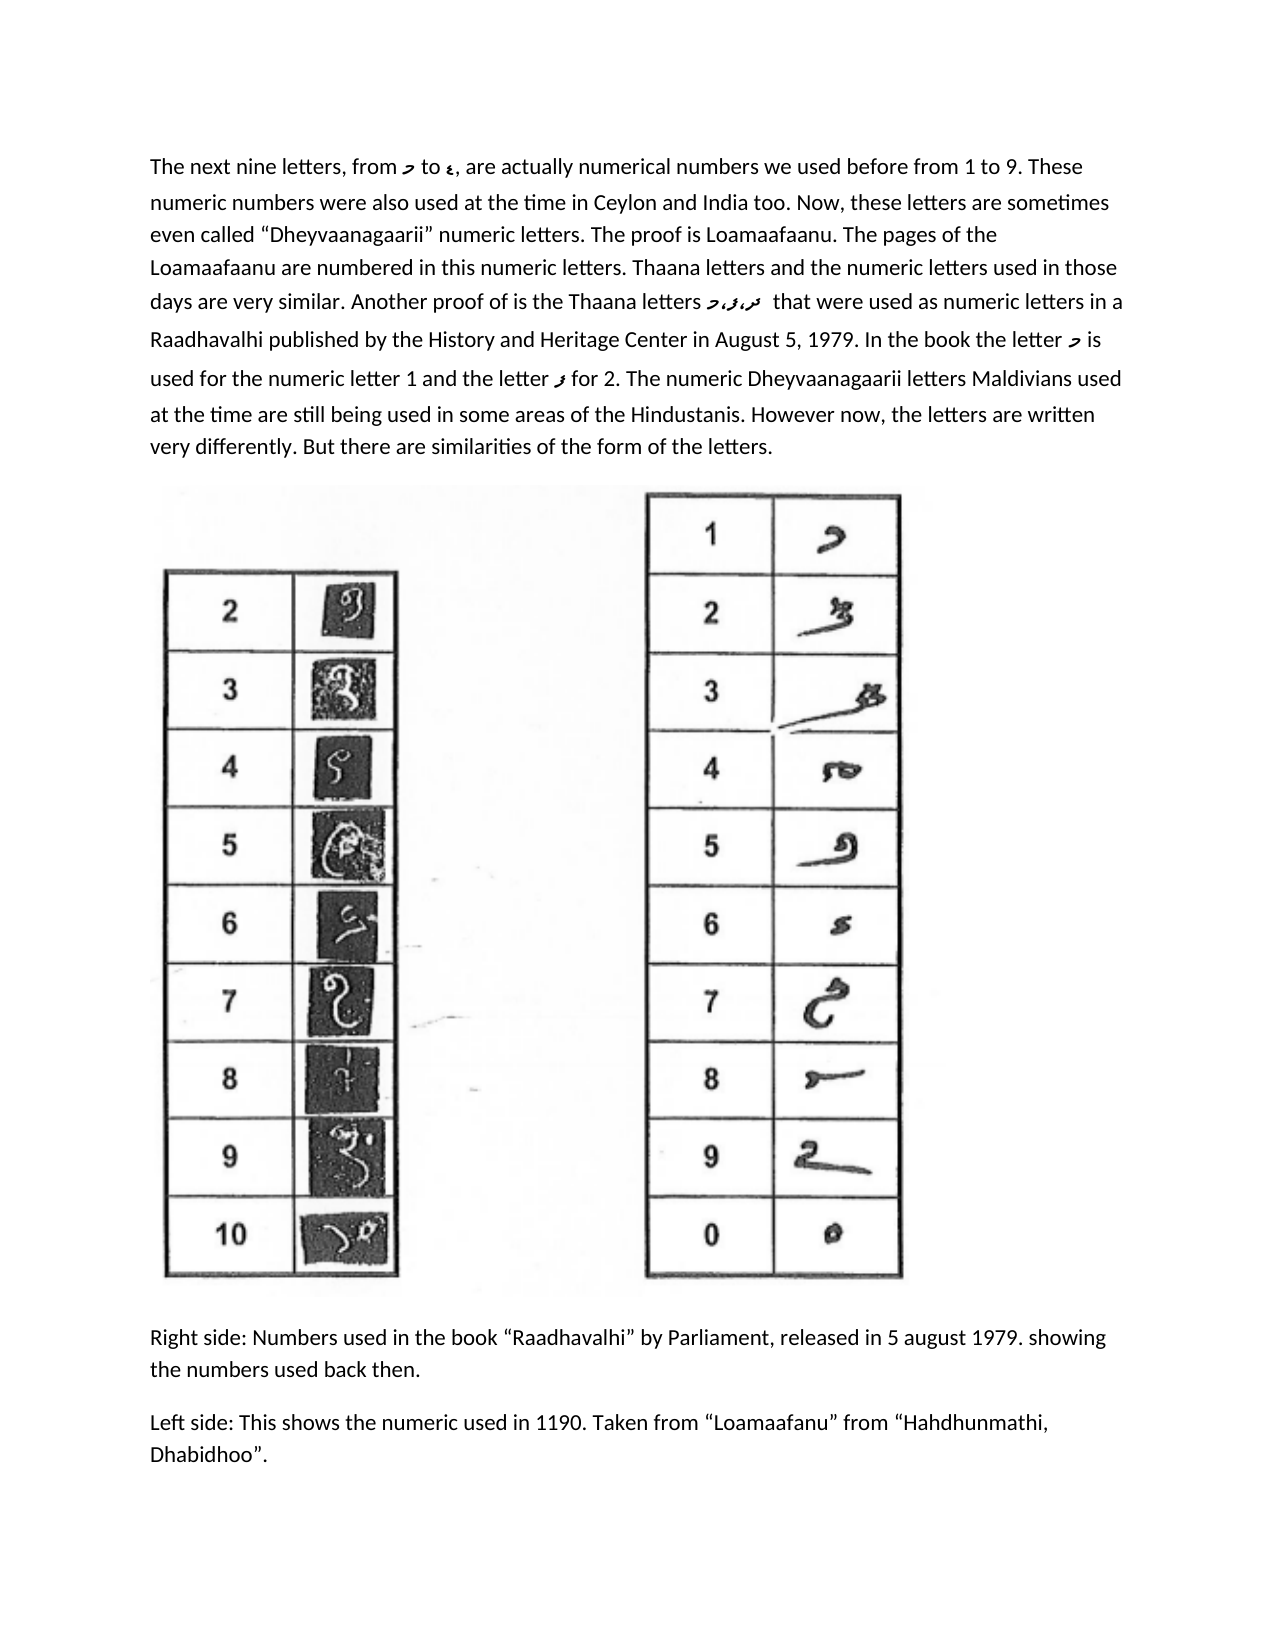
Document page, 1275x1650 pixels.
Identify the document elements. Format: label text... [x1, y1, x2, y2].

picture [150, 485, 946, 1297]
text Left side: This shows the numeric used in 1190. Taken from “Loamaafanu” from “Hahdhunmathi, Dhabidhoo”. [150, 1408, 1125, 1468]
text The next nine letters, from މ to ޑ, are actually numerical numbers we used before from 1 to 9. These numeric numbers were also used at the time in Ceylon and India too. Now, these letters are sometimes even called “Dheyvaanagaarii” numeric letters. The proof is Loamaafaanu. The pages of the Loamaafaanu are numbered in this numeric letters. Thaana letters and the numeric letters used in those days are very similar. Another proof of is the Thaana letters ދ،ފ،މ that were used as numeric letters in a Raadhavalhi published by the History and Heritage Center in August 5, 1979. In the book the letter މ is used for the numeric letter 1 and the letter ފ for 2. The numeric Dheyvaanagaarii letters Maldivians used at the time are still being used in some areas of the Hindustanis. However now, the letters are written very differently. But there are similarities of the form of the letters. [150, 150, 1125, 461]
text Right side: Numbers used in the book “Raadhavalhi” by Parliament, released in 5 august 1979. showing the numbers used back then. [150, 1323, 1125, 1383]
